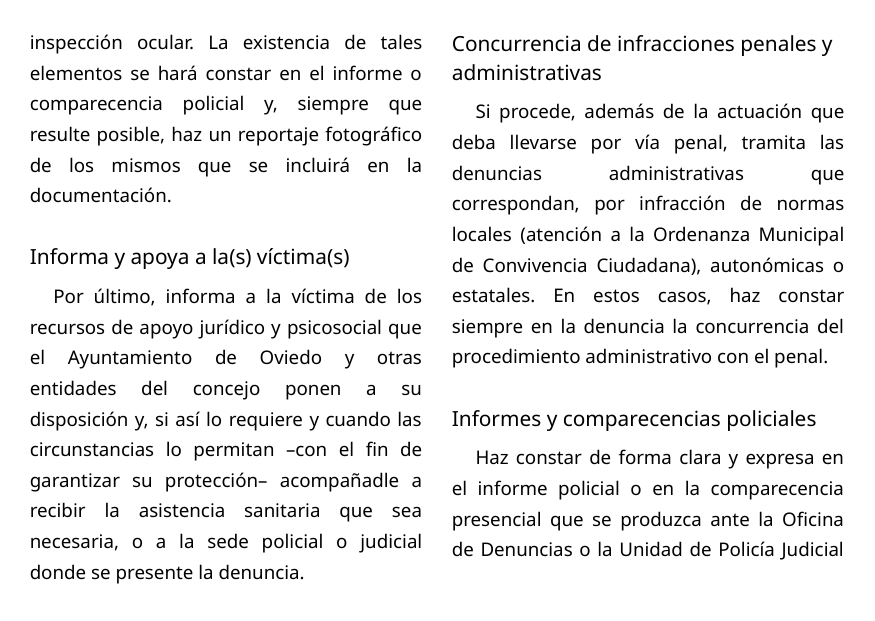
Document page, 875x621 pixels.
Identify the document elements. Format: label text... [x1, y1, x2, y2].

text Si procede, además de la actuación que deba llevarse por vía penal, tramita las denuncias administrativas que correspondan, por infracción de normas locales (atención a la Ordenanza Municipal de Convivencia Ciudadana), autonómicas o estatales. En estos casos, haz constar siempre en la denuncia la concurrencia del procedimiento administrativo con el penal. [452, 99, 844, 369]
subtitle Informes y comparecencias policiales [452, 404, 844, 432]
subtitle Informa y apoya a la(s) víctima(s) [29, 242, 422, 271]
text Por último, informa a la víctima de los recursos de apoyo jurídico y psicosocial que el Ayuntamiento de Oviedo y otras entidades del concejo ponen a su disposición y, si así lo requiere y cuando las circunstancias lo permitan –con el fin de garantizar su protección– acompañadle a recibir la asistencia sanitaria que sea necesaria, o a la sede policial o judicial donde se presente la denuncia. [29, 283, 422, 584]
text inspección ocular. La existencia de tales elementos se hará constar en el informe o comparecencia policial y, siempre que resulte posible, haz un reportaje fotográfico de los mismos que se incluirá en la documentación. [29, 29, 422, 208]
subtitle Concurrencia de infracciones penales y administrativas [452, 29, 844, 86]
text Haz constar de forma clara y expresa en el informe policial o en la comparecencia presencial que se produzca ante la Oficina de Denuncias o la Unidad de Policía Judicial [452, 444, 844, 562]
